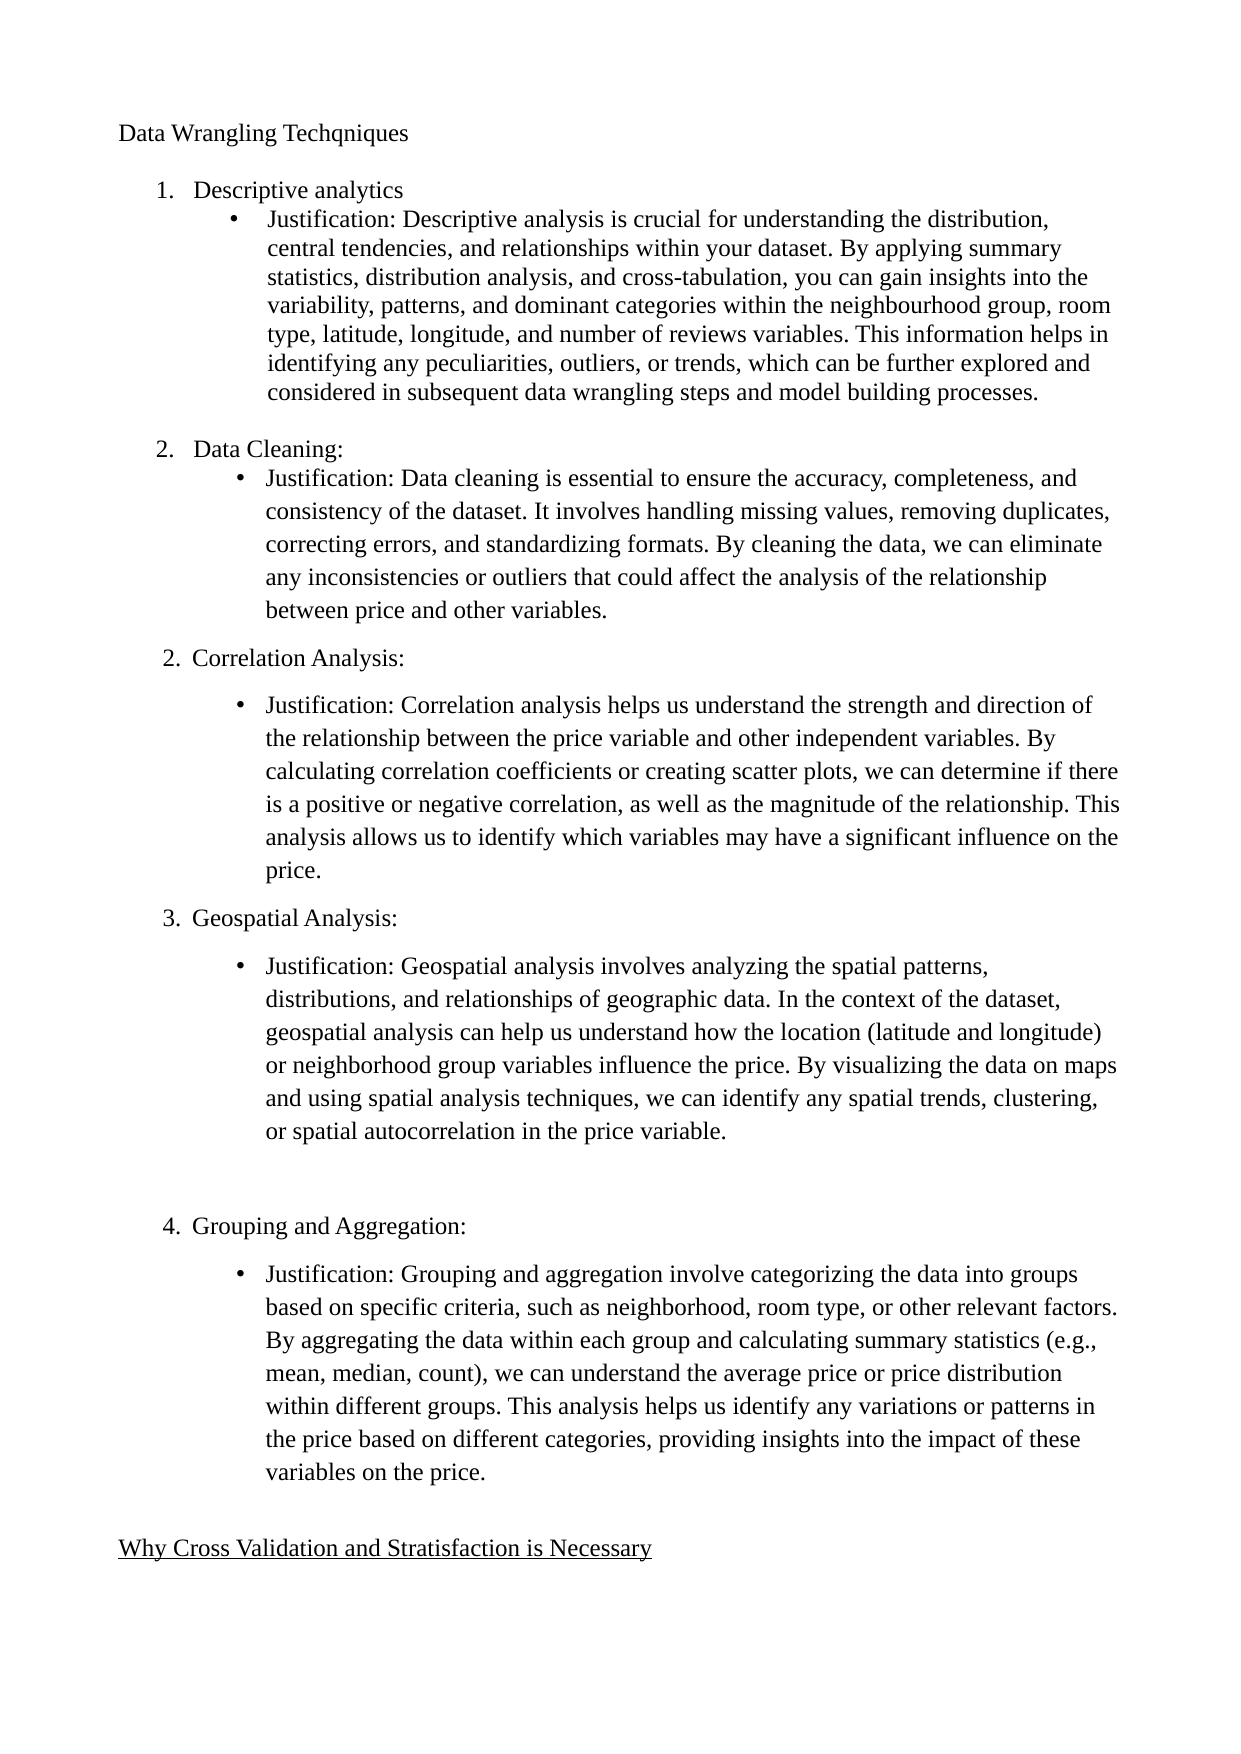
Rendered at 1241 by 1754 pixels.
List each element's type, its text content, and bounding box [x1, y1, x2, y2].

list Justification: Data cleaning is essential to ensure the accuracy, completeness, and consistency of the dataset. It involves handling missing values, removing duplicates, correcting errors, and standardizing formats. By cleaning the data, we can eliminate any inconsistencies or outliers that could affect the analysis of the relationship between price and other variables. [236, 463, 1122, 624]
list Justification: Geospatial analysis involves analyzing the spatial patterns, distributions, and relationships of geographic data. In the context of the dataset, geospatial analysis can help us understand how the location (latitude and longitude) or neighborhood group variables influence the price. By visualizing the data on maps and using spatial analysis techniques, we can identify any spatial trends, clustering, or spatial autocorrelation in the price variable. [236, 951, 1122, 1144]
text Data Wrangling Techqniques [118, 118, 1122, 147]
list Geospatial Analysis: [162, 903, 1122, 932]
list Descriptive analytics [156, 176, 1122, 204]
list Justification: Correlation analysis helps us understand the strength and direction of the relationship between the price variable and other independent variables. By calculating correlation coefficients or creating scatter plots, we can determine if there is a positive or negative correlation, as well as the magnitude of the relationship. This analysis allows us to identify which variables may have a significant influence on the price. [236, 690, 1122, 884]
list Justification: Grouping and aggregation involve categorizing the data into groups based on specific criteria, such as neighborhood, room type, or other relevant factors. By aggregating the data within each group and calculating summary statistics (e.g., mean, median, count), we can understand the average price or price distribution within different groups. This analysis helps us identify any variations or patterns in the price based on different categories, providing insights into the impact of these variables on the price. [236, 1259, 1122, 1486]
list Grouping and Aggregation: [162, 1211, 1122, 1240]
list Correlation Analysis: [162, 643, 1122, 672]
text Why Cross Validation and Stratisfaction is Necessary [118, 1533, 1122, 1562]
list Data Cleaning: [156, 434, 1122, 463]
list Justification: Descriptive analysis is crucial for understanding the distribution, central tendencies, and relationships within your dataset. By applying summary statistics, distribution analysis, and cross-tabulation, you can gain insights into the variability, patterns, and dominant categories within the neighbourhood group, room type, latitude, longitude, and number of reviews variables. This information helps in identifying any peculiarities, outliers, or trends, which can be further explored and considered in subsequent data wrangling steps and model building processes. [229, 204, 1122, 406]
